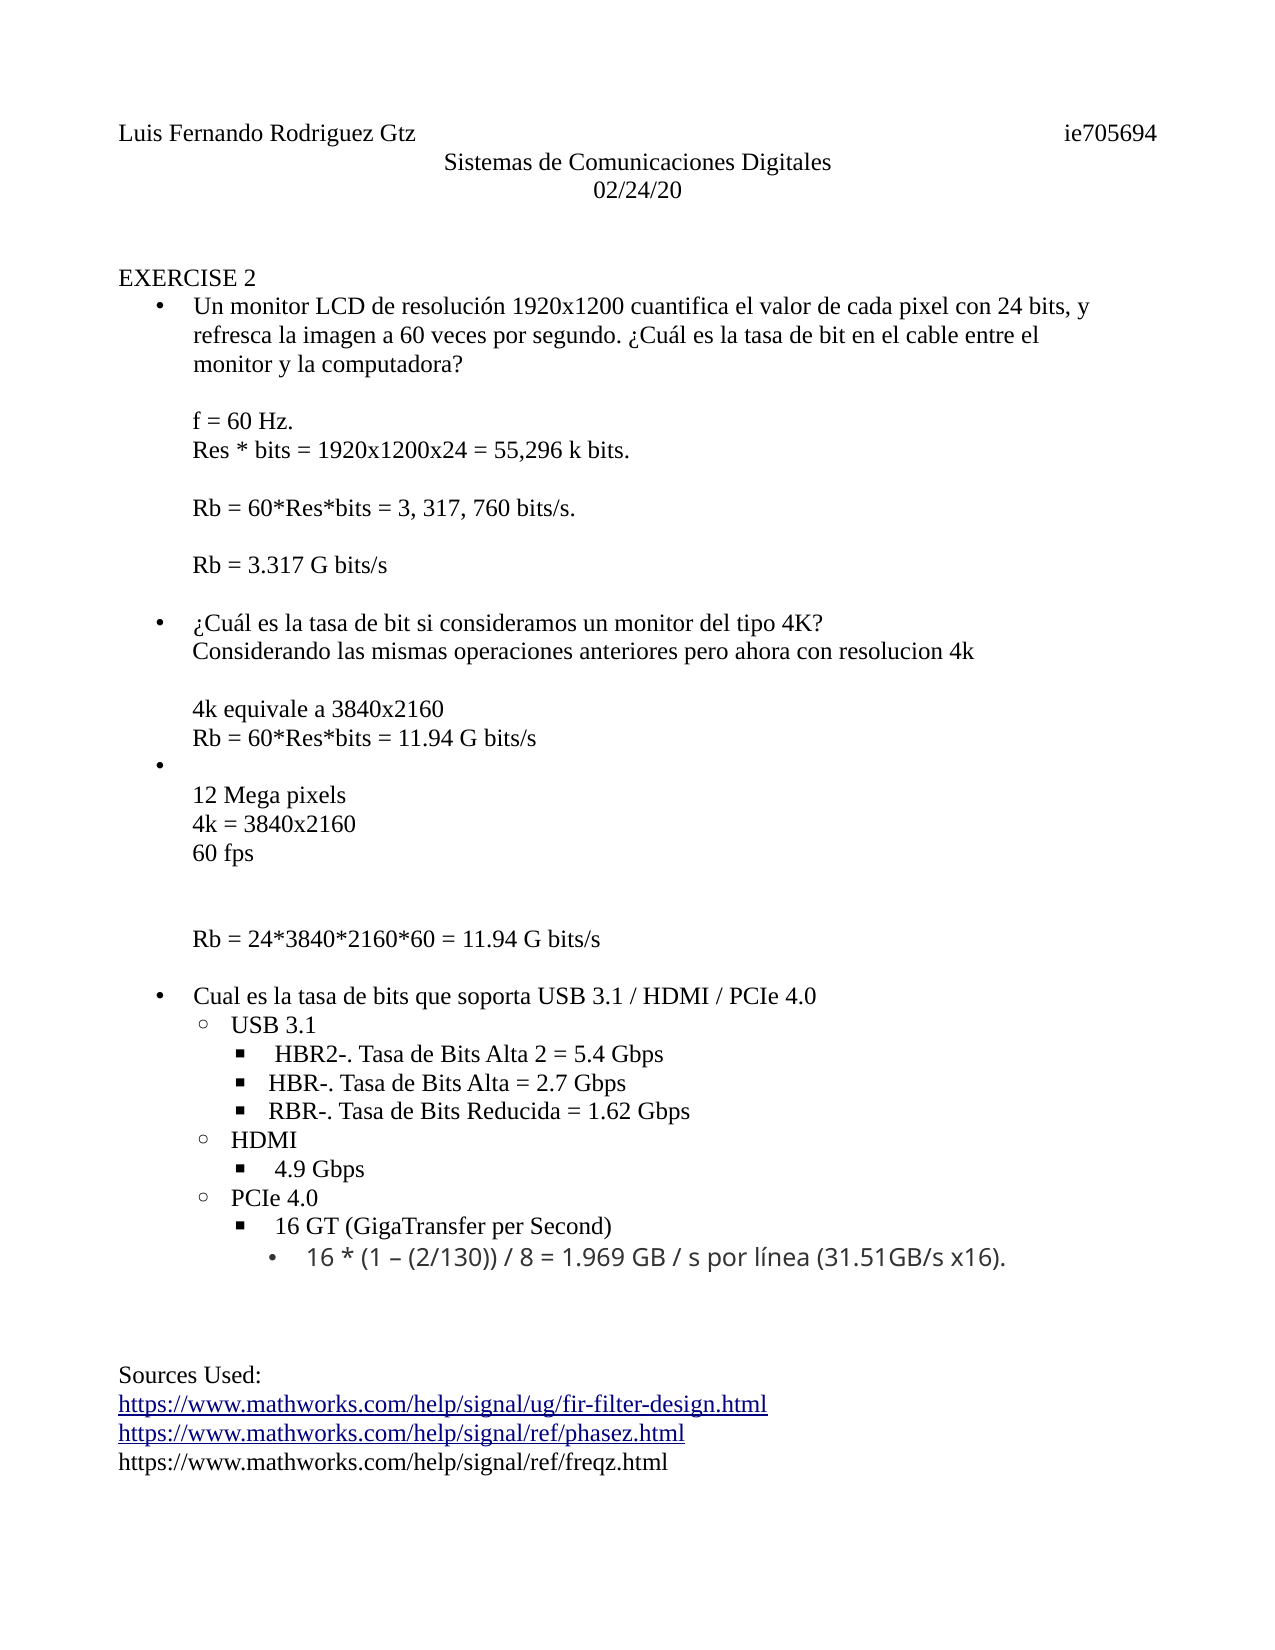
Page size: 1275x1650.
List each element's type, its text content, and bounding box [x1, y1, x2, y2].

text Res * bits = 1920x1200x24 = 55,296 k bits. [118, 435, 1157, 464]
list 4.9 Gbps [231, 1154, 1157, 1183]
text f = 60 Hz. [118, 406, 1157, 435]
list HBR-. Tasa de Bits Alta = 2.7 Gbps [231, 1068, 1157, 1096]
text EXERCISE 2 [118, 263, 1157, 291]
list 16 GT (GigaTransfer per Second) [231, 1211, 1157, 1240]
text Considerando las mismas operaciones anteriores pero ahora con resolucion 4k [118, 636, 1157, 665]
text 4k = 3840x2160 [118, 809, 1157, 838]
list 16 * (1 – (2/130)) / 8 = 1.969 GB / s por línea (31.51GB/s x16). [268, 1240, 1157, 1274]
text https://www.mathworks.com/help/signal/ref/phasez.html [118, 1418, 1157, 1447]
list USB 3.1 [193, 1010, 1157, 1039]
list Cual es la tasa de bits que soporta USB 3.1 / HDMI / PCIe 4.0 [156, 981, 1157, 1010]
list Un monitor LCD de resolución 1920x1200 cuantifica el valor de cada pixel con 24 bits, y [156, 291, 1157, 320]
list ¿Cuál es la tasa de bit si consideramos un monitor del tipo 4K? [156, 608, 1157, 636]
list PCIe 4.0 [193, 1183, 1157, 1211]
text https://www.mathworks.com/help/signal/ref/freqz.html [118, 1447, 1157, 1475]
list HDMI [193, 1125, 1157, 1154]
text Sources Used: [118, 1360, 1157, 1389]
list HBR2-. Tasa de Bits Alta 2 = 5.4 Gbps [231, 1039, 1157, 1068]
text https://www.mathworks.com/help/signal/ug/fir-filter-design.html [118, 1389, 1157, 1418]
text Rb = 60*Res*bits = 3, 317, 760 bits/s. [118, 493, 1157, 521]
text 60 fps [118, 838, 1157, 866]
list refresca la imagen a 60 veces por segundo. ¿Cuál es la tasa de bit en el cable entre el [156, 320, 1157, 349]
text Rb = 3.317 G bits/s [118, 550, 1157, 579]
list monitor y la computadora? [156, 349, 1157, 378]
text 12 Mega pixels [118, 780, 1157, 809]
text 4k equivale a 3840x2160 [118, 694, 1157, 723]
text Rb = 24*3840*2160*60 = 11.94 G bits/s [118, 924, 1157, 953]
list RBR-. Tasa de Bits Reducida = 1.62 Gbps [231, 1096, 1157, 1125]
text Rb = 60*Res*bits = 11.94 G bits/s [118, 723, 1157, 751]
